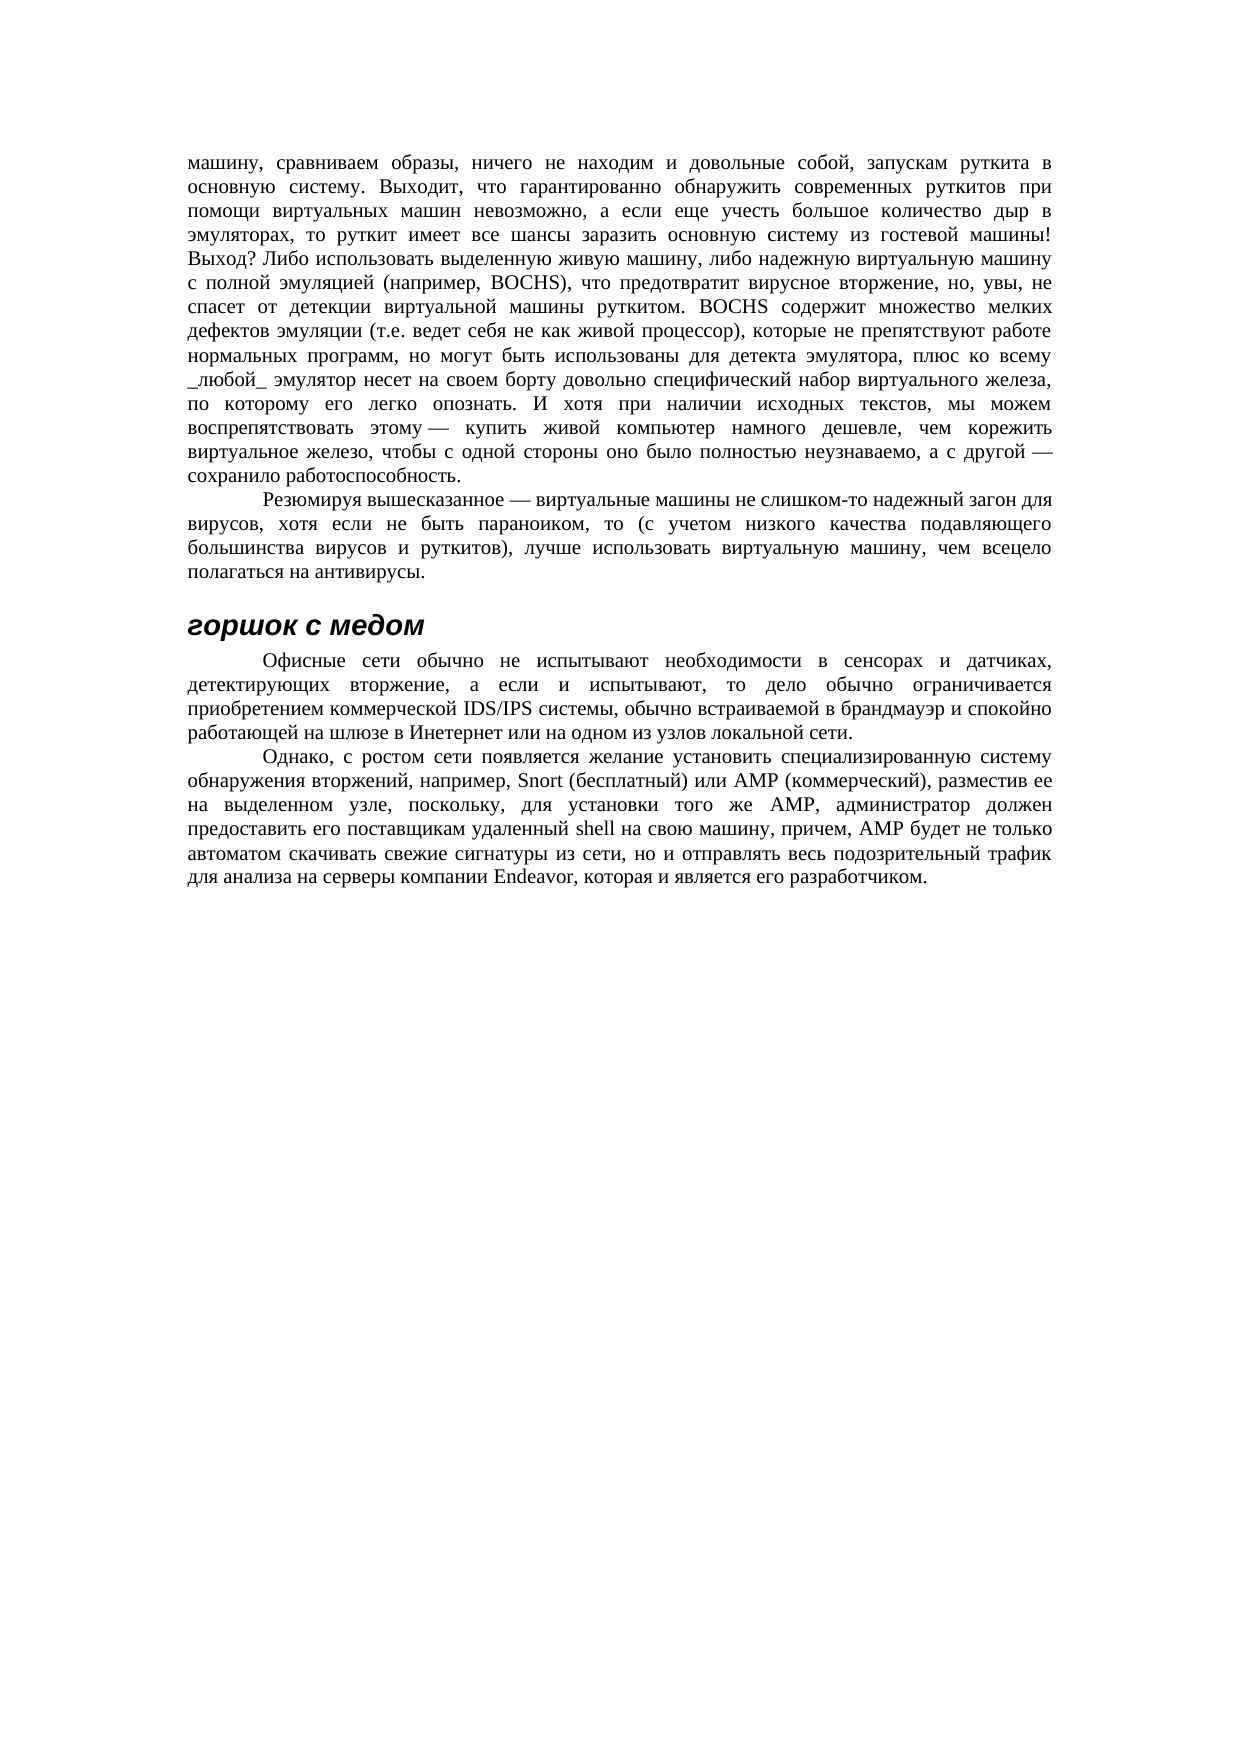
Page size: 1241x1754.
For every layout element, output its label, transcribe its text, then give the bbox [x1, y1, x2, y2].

text Офисные сети обычно не испытывают необходимости в сенсорах и датчиках, детектирующих вторжение, а если и испытывают, то дело обычно ограничивается приобретением коммерческой IDS/IPS системы, обычно встраиваемой в брандмауэр и спокойно работающей на шлюзе в Инетернет или на одном из узлов локальной сети. [187, 648, 1053, 744]
text Резюмируя вышесказанное — виртуальные машины не слишком-то надежный загон для вирусов, хотя если не быть параноиком, то (с учетом низкого качества подавляющего большинства вирусов и руткитов), лучше использовать виртуальную машину, чем всецело полагаться на антивирусы. [187, 487, 1053, 583]
subtitle горшок с медом [187, 608, 1053, 642]
text Однако, с ростом сети появляется желание установить специализированную систему обнаружения вторжений, например, Snort (бесплатный) или AMP (коммерческий), разместив ее на выделенном узле, поскольку, для установки того же AMP, администратор должен предоставить его поставщикам удаленный shell на свою машину, причем, AMP будет не только автоматом скачивать свежие сигнатуры из сети, но и отправлять весь подозрительный трафик для анализа на серверы компании Endeavor, которая и является его разработчиком. [187, 744, 1053, 888]
text машину, сравниваем образы, ничего не находим и довольные собой, запускам руткита в основную систему. Выходит, что гарантированно обнаружить современных руткитов при помощи виртуальных машин невозможно, а если еще учесть большое количество дыр в эмуляторах, то руткит имеет все шансы заразить основную систему из гостевой машины! Выход? Либо использовать выделенную живую машину, либо надежную виртуальную машину с полной эмуляцией (например, BOCHS), что предотвратит вирусное вторжение, но, увы, не спасет от детекции виртуальной машины руткитом. BOCHS содержит множество мелких дефектов эмуляции (т.е. ведет себя не как живой процессор), которые не препятствуют работе нормальных программ, но могут быть использованы для детекта эмулятора, плюс ко всему _любой_ эмулятор несет на своем борту довольно специфический набор виртуального железа, по которому его легко опознать. И хотя при наличии исходных текстов, мы можем воспрепятствовать этому — купить живой компьютер намного дешевле, чем корежить виртуальное железо, чтобы с одной стороны оно было полностью неузнаваемо, а с другой — сохранило работоспособность. [187, 150, 1053, 487]
